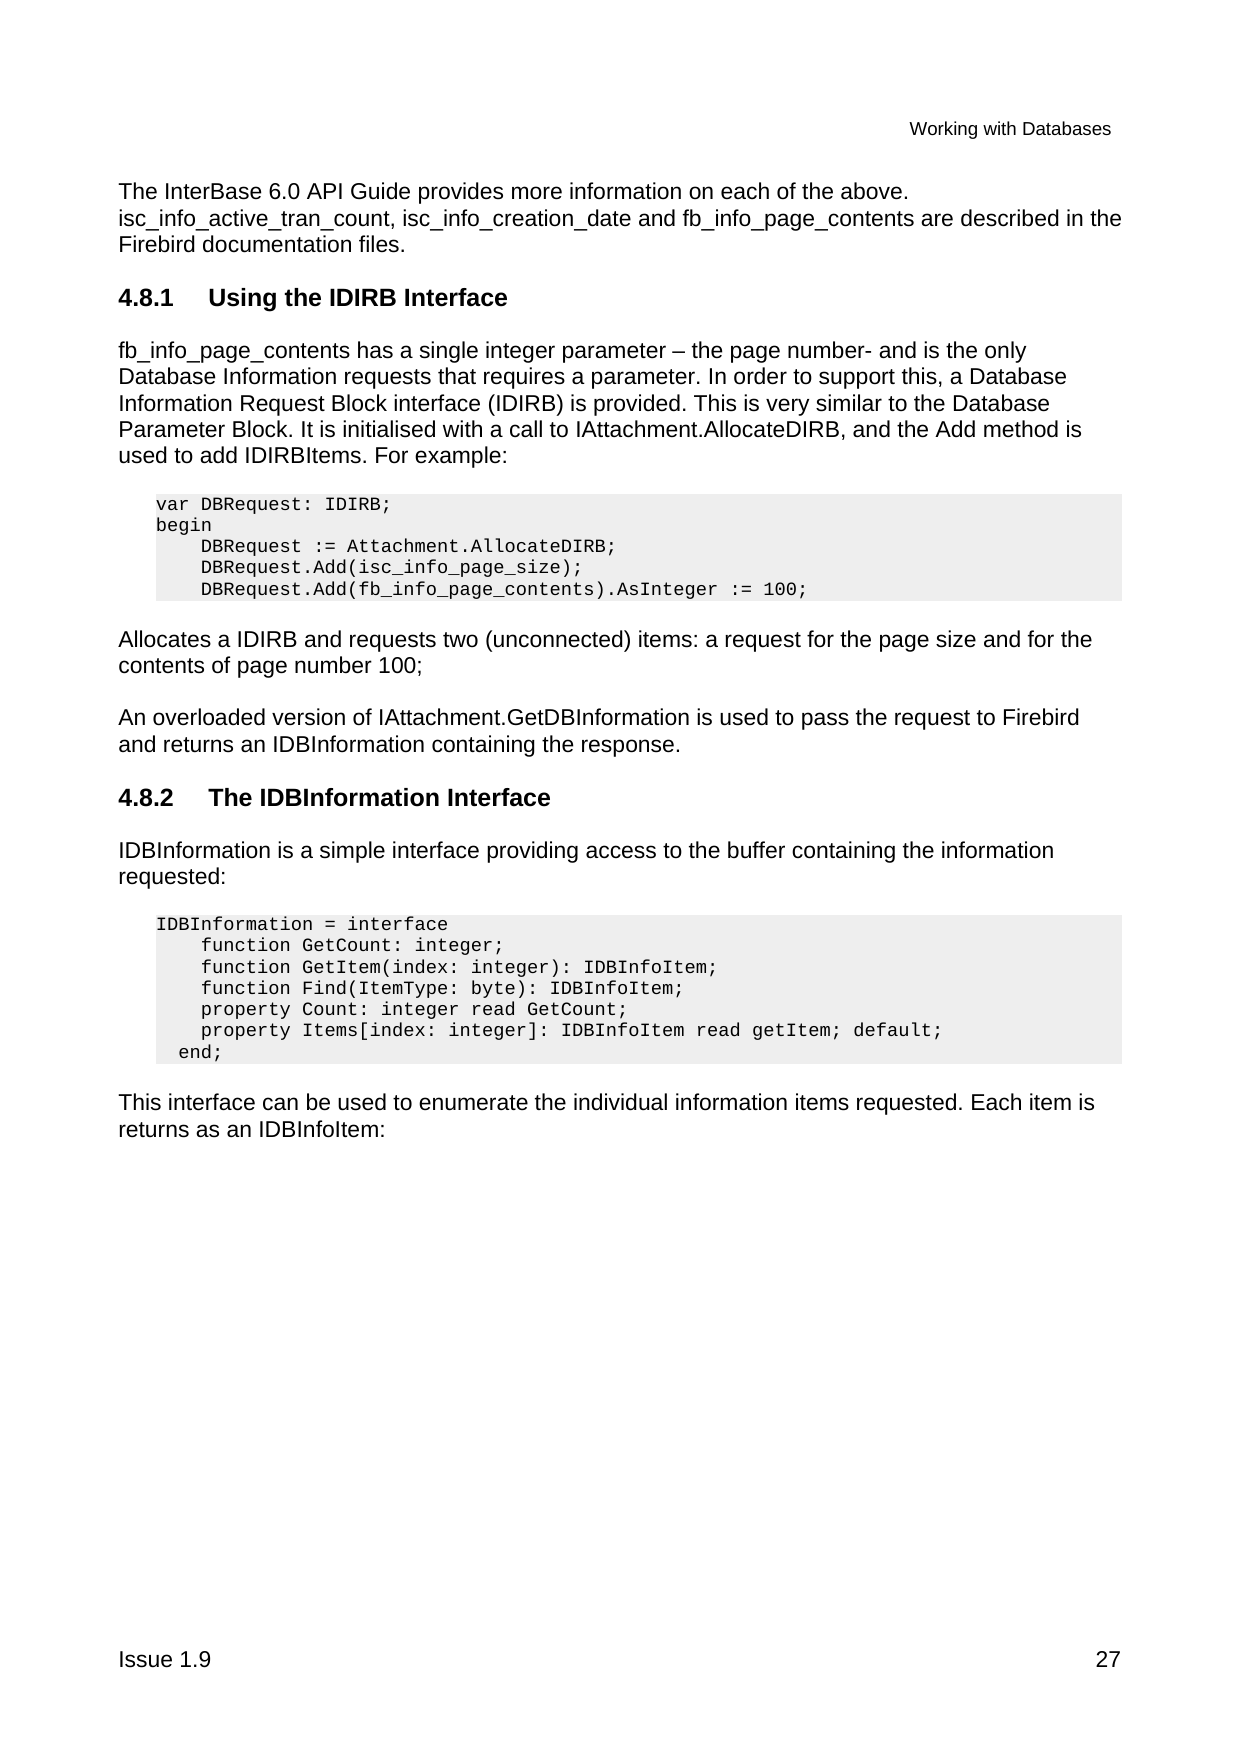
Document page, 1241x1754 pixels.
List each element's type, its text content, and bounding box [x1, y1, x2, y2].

text property Count: integer read GetCount; [156, 1000, 1122, 1021]
text property Items[index: integer]: IDBInfoItem read getItem; default; [156, 1021, 1122, 1042]
text An overloaded version of IAttachment.GetDBInformation is used to pass the request to Firebird and returns an IDBInformation containing the response. [118, 704, 1122, 757]
text function Find(ItemType: byte): IDBInfoItem; [156, 979, 1122, 1000]
text This interface can be used to enumerate the individual information items requested. Each item is returns as an IDBInfoItem: [118, 1089, 1122, 1142]
text The InterBase 6.0 API Guide provides more information on each of the above. isc_info_active_tran_count, isc_info_creation_date and fb_info_page_contents are described in the Firebird documentation files. [118, 178, 1122, 257]
subtitle The IDBInformation Interface [118, 782, 1122, 811]
text DBRequest.Add(fb_info_page_contents).AsInteger := 100; [156, 579, 1122, 601]
text function GetItem(index: integer): IDBInfoItem; [156, 957, 1122, 979]
text DBRequest := Attachment.AllocateDIRB; [156, 537, 1122, 558]
text end; [156, 1042, 1122, 1064]
text IDBInformation is a simple interface providing access to the buffer containing the information requested: [118, 837, 1122, 889]
text Allocates a IDIRB and requests two (unconnected) items: a request for the page size and for the contents of page number 100; [118, 626, 1122, 679]
subtitle Using the IDIRB Interface [118, 283, 1122, 311]
text function GetCount: integer; [156, 936, 1122, 957]
text begin [156, 516, 1122, 537]
text DBRequest.Add(isc_info_page_size); [156, 558, 1122, 579]
text fb_info_page_contents has a single integer parameter – the page number- and is the only Database Information requests that requires a parameter. In order to support this, a Database Information Request Block interface (IDIRB) is provided. This is very similar to the Database Parameter Block. It is initialised with a call to IAttachment.AllocateDIRB, and the Add method is used to add IDIRBItems. For example: [118, 337, 1122, 469]
text IDBInformation = interface [156, 915, 1122, 936]
text var DBRequest: IDIRB; [156, 494, 1122, 516]
